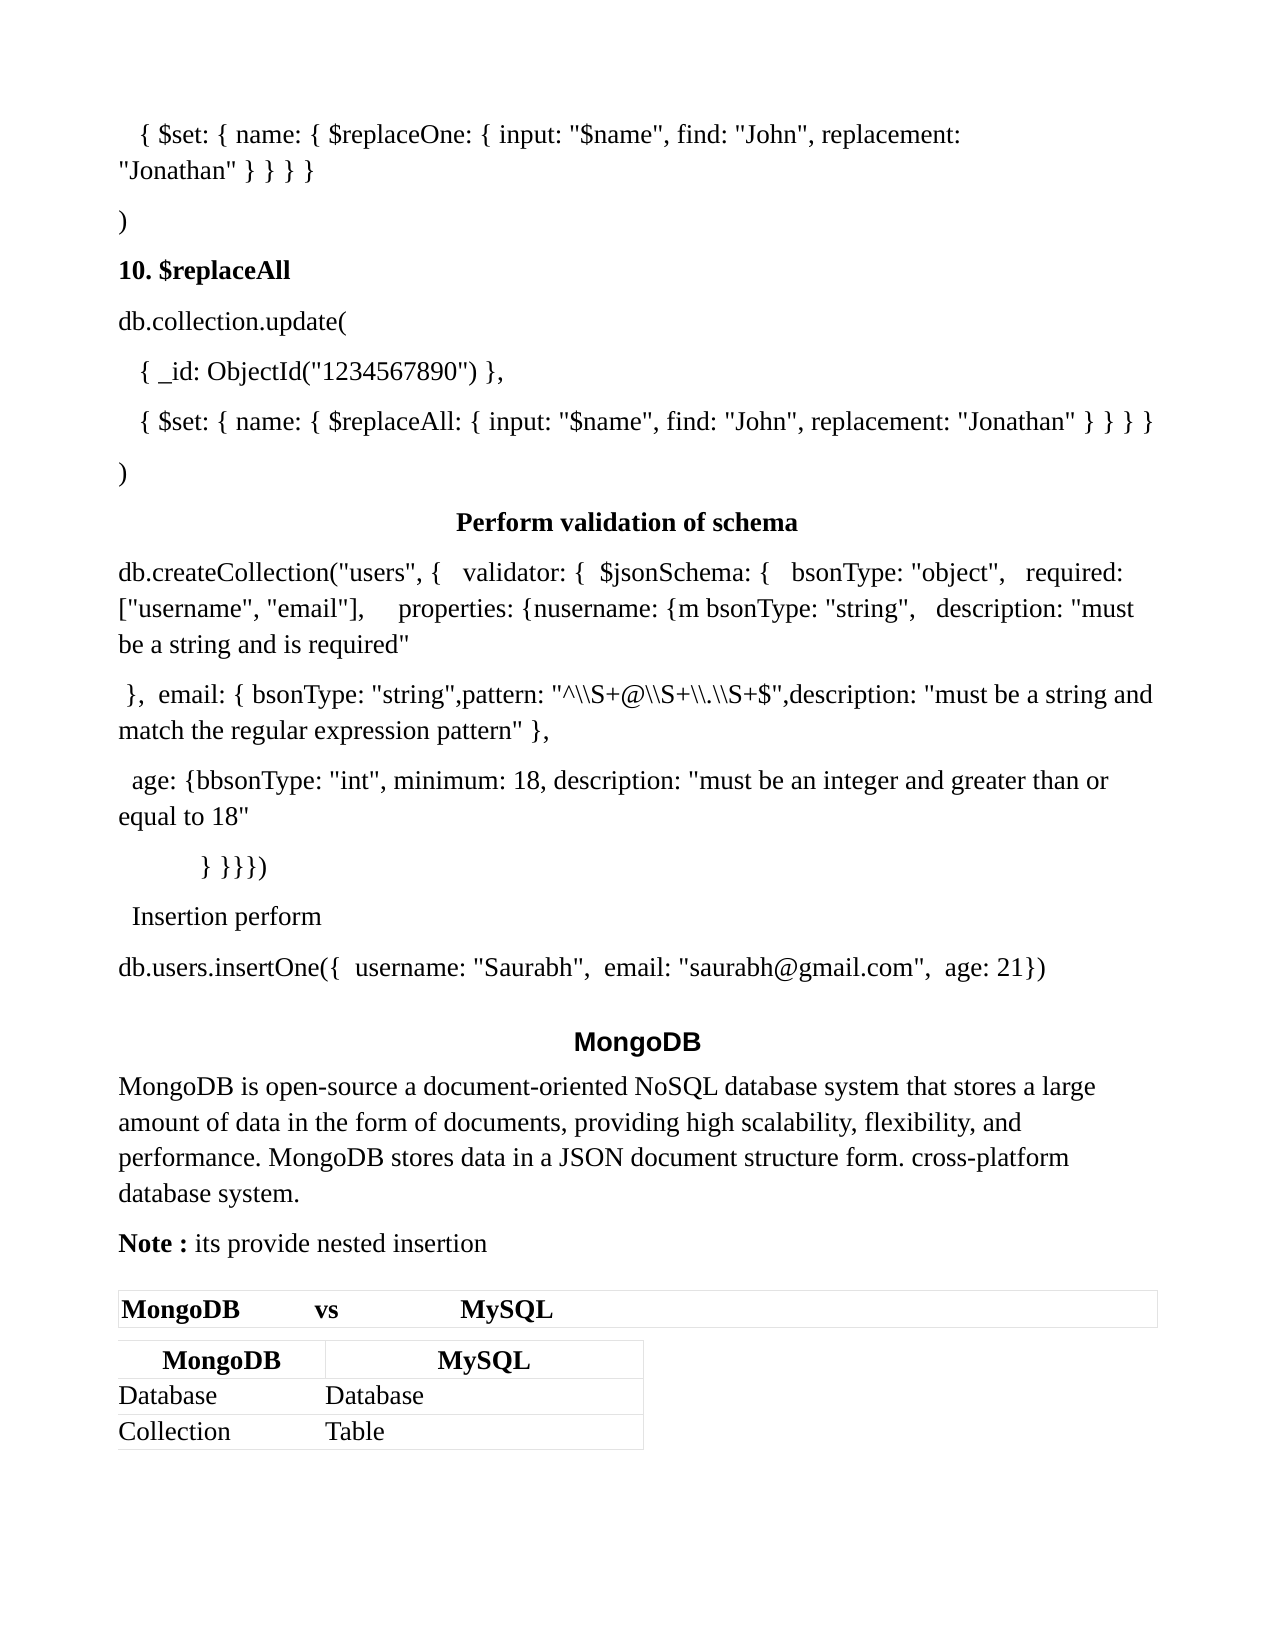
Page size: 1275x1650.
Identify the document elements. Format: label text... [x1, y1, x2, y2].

text { _id: ObjectId("1234567890") }, [118, 355, 1157, 386]
text Perform validation of schema [118, 506, 1157, 537]
text { $set: { name: { $replaceOne: { input: "$name", find: "John", replacement: "Jonathan" } } } } [118, 118, 1157, 185]
text }, email: { bsonType: "string",pattern: "^\\S+@\\S+\\.\\S+$",description: "must be a string and match the regular expression pattern" }, [118, 678, 1157, 745]
text db.users.insertOne({ username: "Saurabh", email: "saurabh@gmail.com", age: 21}) [118, 951, 1157, 982]
table_header MySQL [326, 1341, 643, 1378]
text { $set: { name: { $replaceAll: { input: "$name", find: "John", replacement: "Jonathan" } } } } [118, 405, 1157, 437]
text db.createCollection("users", { validator: { $jsonSchema: { bsonType: "object", required: ["username", "email"], properties: {nusername: {m bsonType: "string", description: "must be a string and is required" [118, 556, 1157, 659]
subtitle MongoDB vs MySQL [119, 1291, 1157, 1327]
table_cell Collection [118, 1415, 325, 1449]
text } }}}) [118, 850, 1157, 881]
text ) [118, 204, 1157, 235]
table_header MongoDB [118, 1341, 325, 1378]
title MongoDB [118, 1026, 1157, 1057]
table_cell Database [118, 1379, 325, 1413]
text Insertion perform [118, 901, 1157, 932]
table_cell Database [325, 1379, 643, 1413]
text db.collection.update( [118, 305, 1157, 336]
table_cell Table [325, 1415, 643, 1449]
text ) [118, 456, 1157, 487]
text Note : its provide nested insertion [118, 1227, 1157, 1258]
text age: {bbsonType: "int", minimum: 18, description: "must be an integer and greater than or equal to 18" [118, 764, 1157, 831]
text MongoDB is open-source a document-oriented NoSQL database system that stores a large amount of data in the form of documents, providing high scalability, flexibility, and performance. MongoDB stores data in a JSON document structure form. cross-platform database system. [118, 1070, 1157, 1208]
text 10. $replaceAll [118, 254, 1157, 286]
